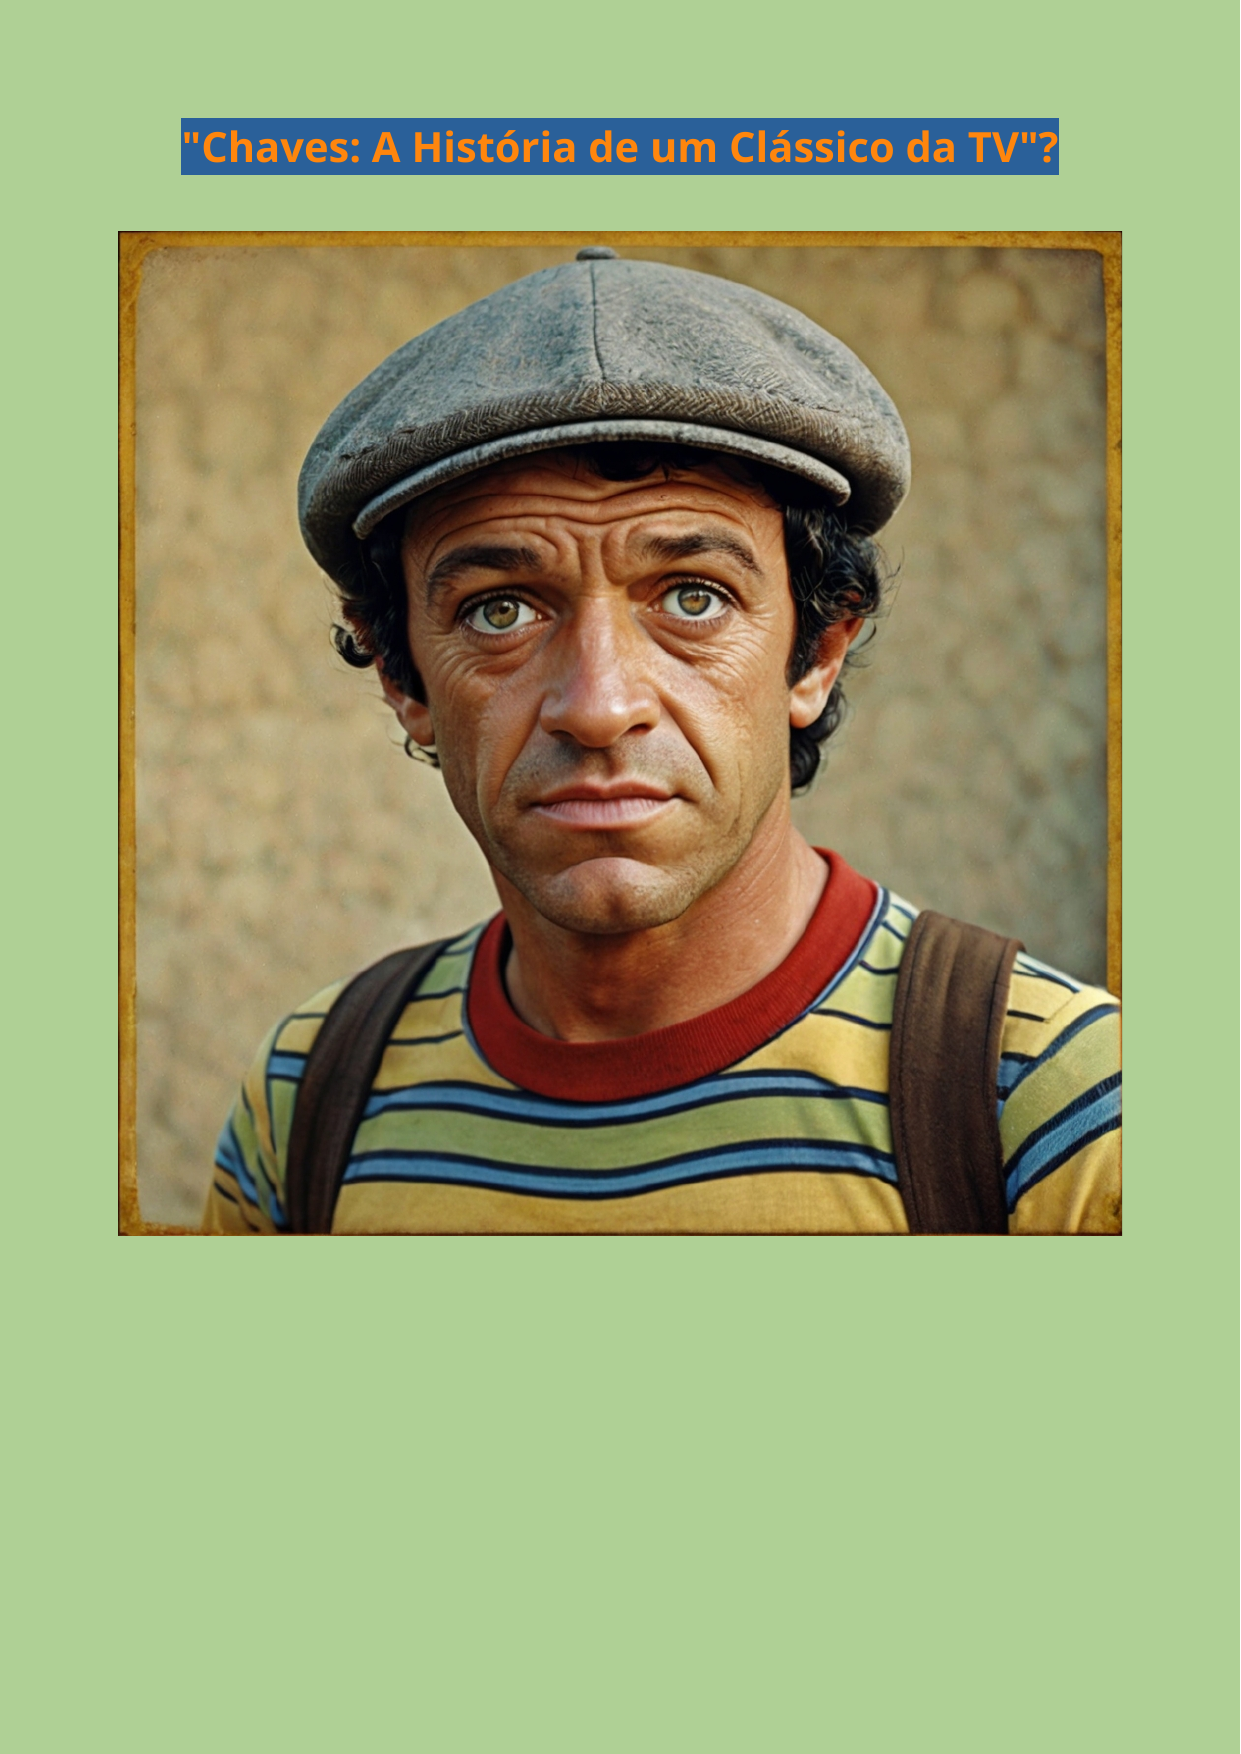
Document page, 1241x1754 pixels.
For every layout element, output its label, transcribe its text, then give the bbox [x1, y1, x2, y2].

text "Chaves: A História de um Clássico da TV"? [118, 118, 1122, 175]
picture [118, 231, 1123, 1236]
